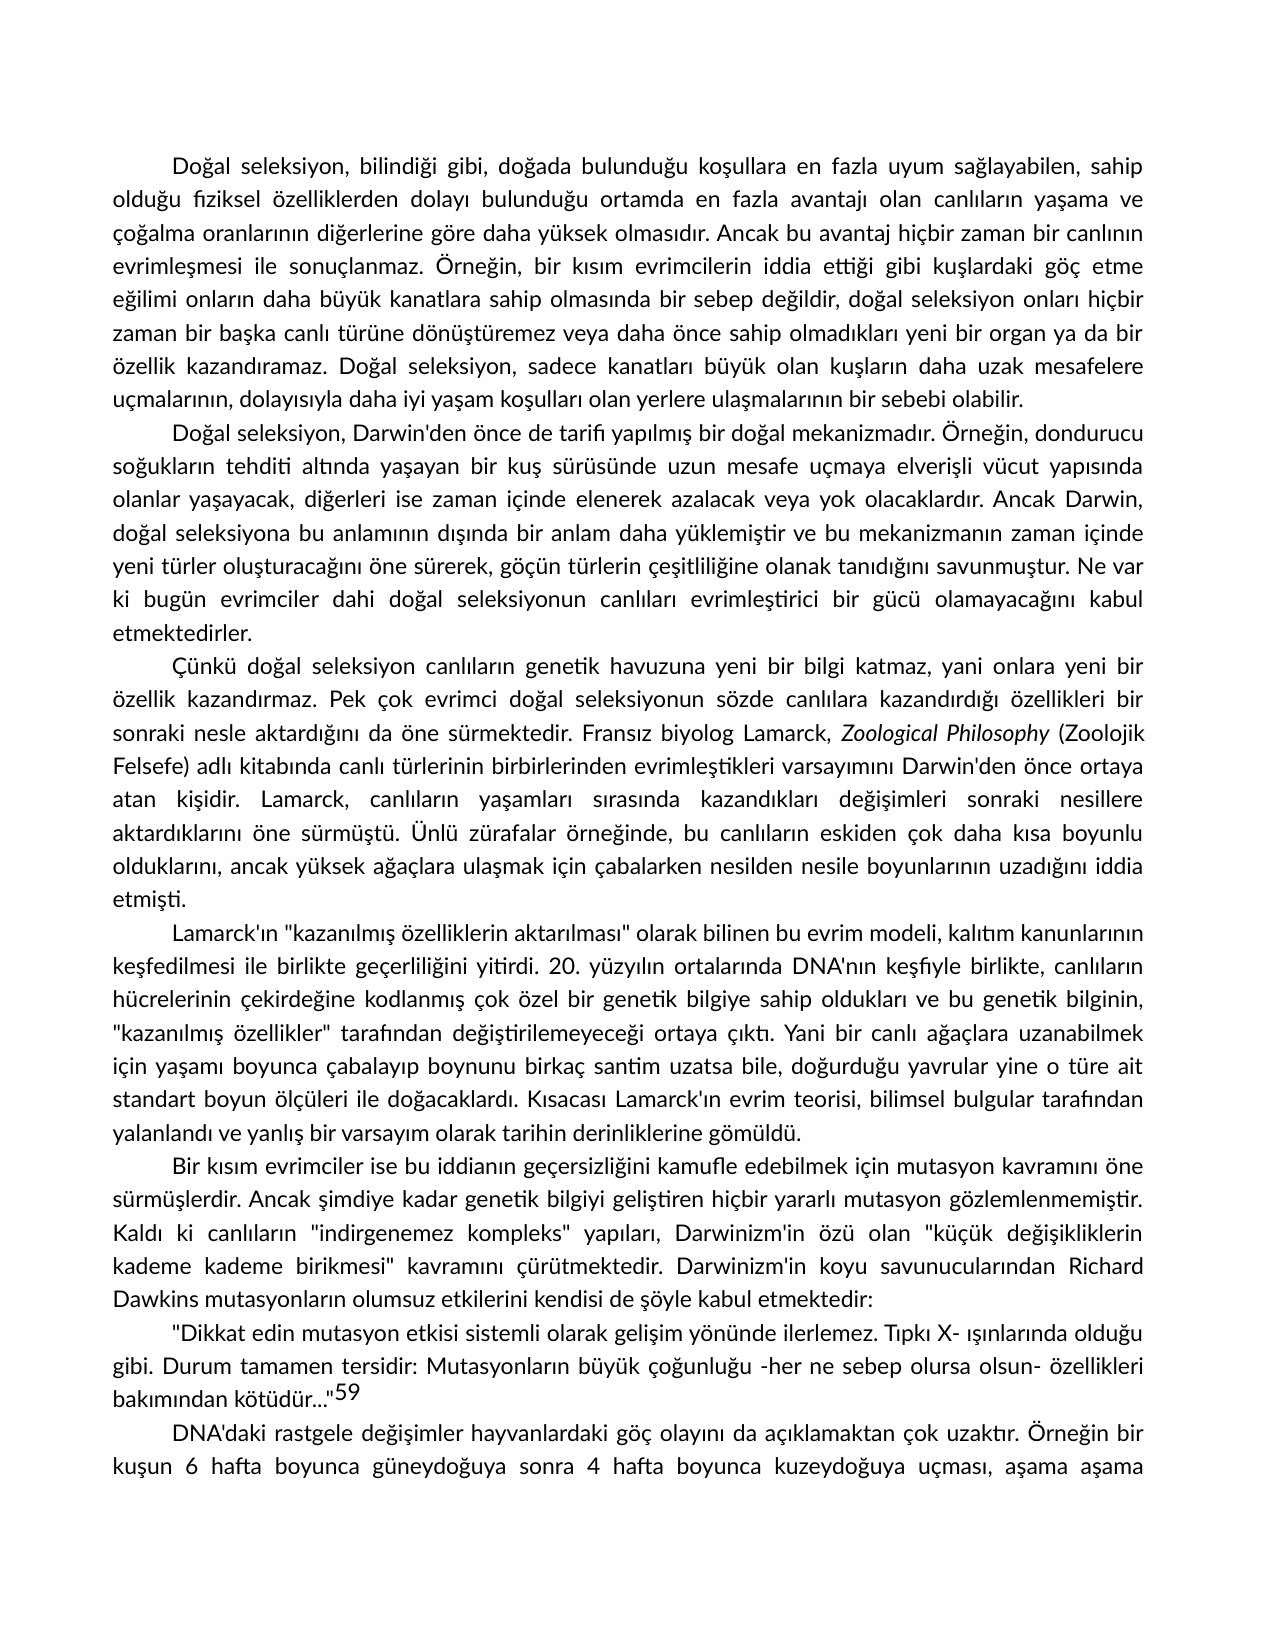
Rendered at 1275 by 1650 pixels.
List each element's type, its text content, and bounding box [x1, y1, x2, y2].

text Çünkü doğal seleksiyon canlıların genetik havuzuna yeni bir bilgi katmaz, yani onlara yeni bir özellik kazandırmaz. Pek çok evrimci doğal seleksiyonun sözde canlılara kazandırdığı özellikleri bir sonraki nesle aktardığını da öne sürmektedir. Fransız biyolog Lamarck, Zoological Philosophy (Zoolojik Felsefe) adlı kitabında canlı türlerinin birbirlerinden evrimleştikleri varsayımını Darwin'den önce ortaya atan kişidir. Lamarck, canlıların yaşamları sırasında kazandıkları değişimleri sonraki nesillere aktardıklarını öne sürmüştü. Ünlü zürafalar örneğinde, bu canlıların eskiden çok daha kısa boyunlu olduklarını, ancak yüksek ağaçlara ulaşmak için çabalarken nesilden nesile boyunlarının uzadığını iddia etmişti. [112, 648, 1145, 914]
text Bir kısım evrimciler ise bu iddianın geçersizliğini kamufle edebilmek için mutasyon kavramını öne sürmüşlerdir. Ancak şimdiye kadar genetik bilgiyi geliştiren hiçbir yararlı mutasyon gözlemlenmemiştir. Kaldı ki canlıların "indirgenemez kompleks" yapıları, Darwinizm'in özü olan "küçük değişikliklerin kademe kademe birikmesi" kavramını çürütmektedir. Darwinizm'in koyu savunucularından Richard Dawkins mutasyonların olumsuz etkilerini kendisi de şöyle kabul etmektedir: [112, 1148, 1145, 1314]
text Doğal seleksiyon, Darwin'den önce de tarifi yapılmış bir doğal mekanizmadır. Örneğin, dondurucu soğukların tehditi altında yaşayan bir kuş sürüsünde uzun mesafe uçmaya elverişli vücut yapısında olanlar yaşayacak, diğerleri ise zaman içinde elenerek azalacak veya yok olacaklardır. Ancak Darwin, doğal seleksiyona bu anlamının dışında bir anlam daha yüklemiştir ve bu mekanizmanın zaman içinde yeni türler oluşturacağını öne sürerek, göçün türlerin çeşitliliğine olanak tanıdığını savunmuştur. Ne var ki bugün evrimciler dahi doğal seleksiyonun canlıları evrimleştirici bir gücü olamayacağını kabul etmektedirler. [112, 414, 1145, 648]
text DNA'daki rastgele değişimler hayvanlardaki göç olayını da açıklamaktan çok uzaktır. Örneğin bir kuşun 6 hafta boyunca güneydoğuya sonra 4 hafta boyunca kuzeydoğuya uçması, aşama aşama [112, 1414, 1145, 1481]
text Doğal seleksiyon, bilindiği gibi, doğada bulunduğu koşullara en fazla uyum sağlayabilen, sahip olduğu fiziksel özelliklerden dolayı bulunduğu ortamda en fazla avantajı olan canlıların yaşama ve çoğalma oranlarının diğerlerine göre daha yüksek olmasıdır. Ancak bu avantaj hiçbir zaman bir canlının evrimleşmesi ile sonuçlanmaz. Örneğin, bir kısım evrimcilerin iddia ettiği gibi kuşlardaki göç etme eğilimi onların daha büyük kanatlara sahip olmasında bir sebep değildir, doğal seleksiyon onları hiçbir zaman bir başka canlı türüne dönüştüremez veya daha önce sahip olmadıkları yeni bir organ ya da bir özellik kazandıramaz. Doğal seleksiyon, sadece kanatları büyük olan kuşların daha uzak mesafelere uçmalarının, dolayısıyla daha iyi yaşam koşulları olan yerlere ulaşmalarının bir sebebi olabilir. [112, 148, 1145, 414]
text "Dikkat edin mutasyon etkisi sistemli olarak gelişim yönünde ilerlemez. Tıpkı X- ışınlarında olduğu gibi. Durum tamamen tersidir: Mutasyonların büyük çoğunluğu -her ne sebep olursa olsun- özellikleri bakımından kötüdür..."59 [112, 1314, 1145, 1414]
text Lamarck'ın "kazanılmış özelliklerin aktarılması" olarak bilinen bu evrim modeli, kalıtım kanunlarının keşfedilmesi ile birlikte geçerliliğini yitirdi. 20. yüzyılın ortalarında DNA'nın keşfiyle birlikte, canlıların hücrelerinin çekirdeğine kodlanmış çok özel bir genetik bilgiye sahip oldukları ve bu genetik bilginin, "kazanılmış özellikler" tarafından değiştirilemeyeceği ortaya çıktı. Yani bir canlı ağaçlara uzanabilmek için yaşamı boyunca çabalayıp boynunu birkaç santim uzatsa bile, doğurduğu yavrular yine o türe ait standart boyun ölçüleri ile doğacaklardı. Kısacası Lamarck'ın evrim teorisi, bilimsel bulgular tarafından yalanlandı ve yanlış bir varsayım olarak tarihin derinliklerine gömüldü. [112, 914, 1145, 1148]
